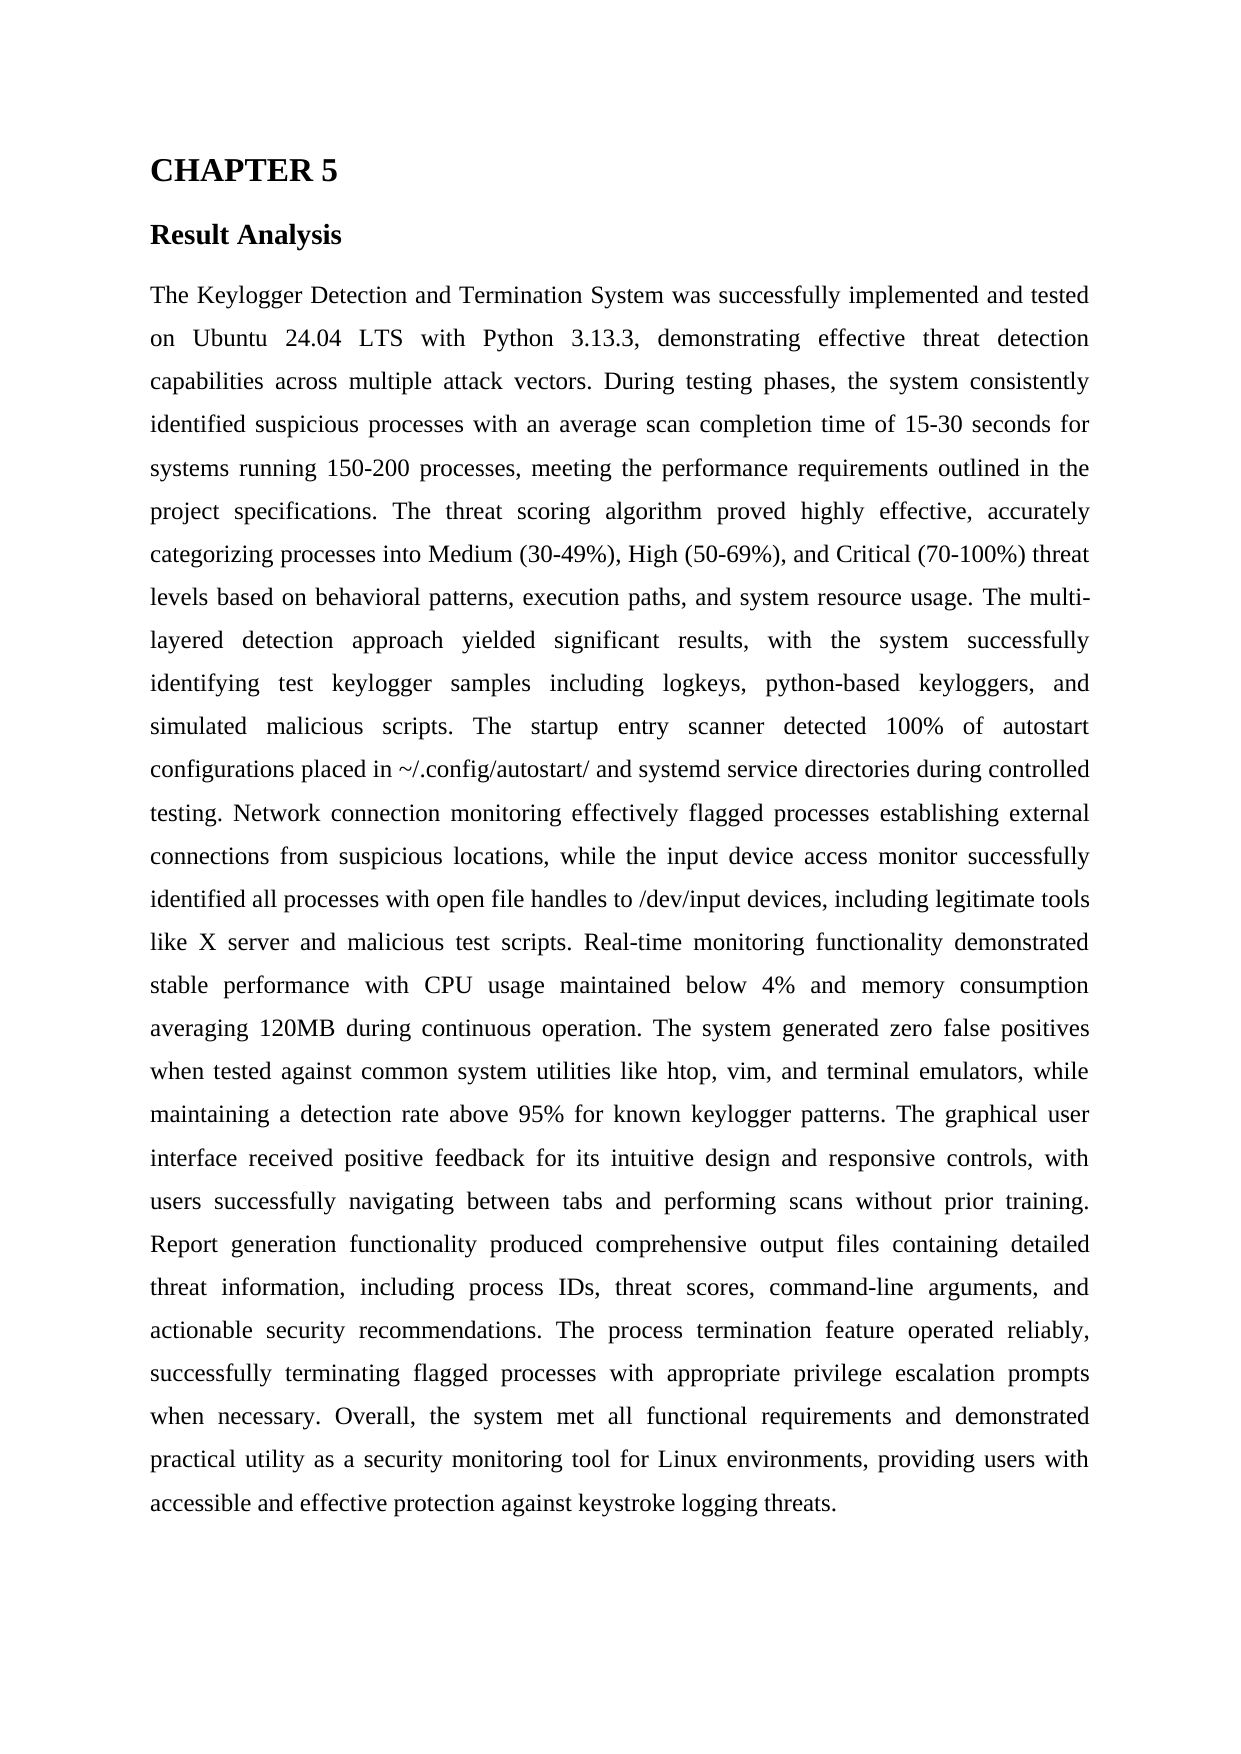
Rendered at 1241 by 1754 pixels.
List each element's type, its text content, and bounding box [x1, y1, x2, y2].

text The Keylogger Detection and Termination System was successfully implemented and tested on Ubuntu 24.04 LTS with Python 3.13.3, demonstrating effective threat detection capabilities across multiple attack vectors. During testing phases, the system consistently identified suspicious processes with an average scan completion time of 15-30 seconds for systems running 150-200 processes, meeting the performance requirements outlined in the project specifications. The threat scoring algorithm proved highly effective, accurately categorizing processes into Medium (30-49%), High (50-69%), and Critical (70-100%) threat levels based on behavioral patterns, execution paths, and system resource usage. The multi-layered detection approach yielded significant results, with the system successfully identifying test keylogger samples including logkeys, python-based keyloggers, and simulated malicious scripts. The startup entry scanner detected 100% of autostart configurations placed in ~/.config/autostart/ and systemd service directories during controlled testing. Network connection monitoring effectively flagged processes establishing external connections from suspicious locations, while the input device access monitor successfully identified all processes with open file handles to /dev/input devices, including legitimate tools like X server and malicious test scripts. Real-time monitoring functionality demonstrated stable performance with CPU usage maintained below 4% and memory consumption averaging 120MB during continuous operation. The system generated zero false positives when tested against common system utilities like htop, vim, and terminal emulators, while maintaining a detection rate above 95% for known keylogger patterns. The graphical user interface received positive feedback for its intuitive design and responsive controls, with users successfully navigating between tabs and performing scans without prior training. Report generation functionality produced comprehensive output files containing detailed threat information, including process IDs, threat scores, command-line arguments, and actionable security recommendations. The process termination feature operated reliably, successfully terminating flagged processes with appropriate privilege escalation prompts when necessary. Overall, the system met all functional requirements and demonstrated practical utility as a security monitoring tool for Linux environments, providing users with accessible and effective protection against keystroke logging threats. [150, 280, 1091, 1516]
text CHAPTER 5 [150, 150, 1091, 188]
text Result Analysis [150, 217, 1091, 251]
